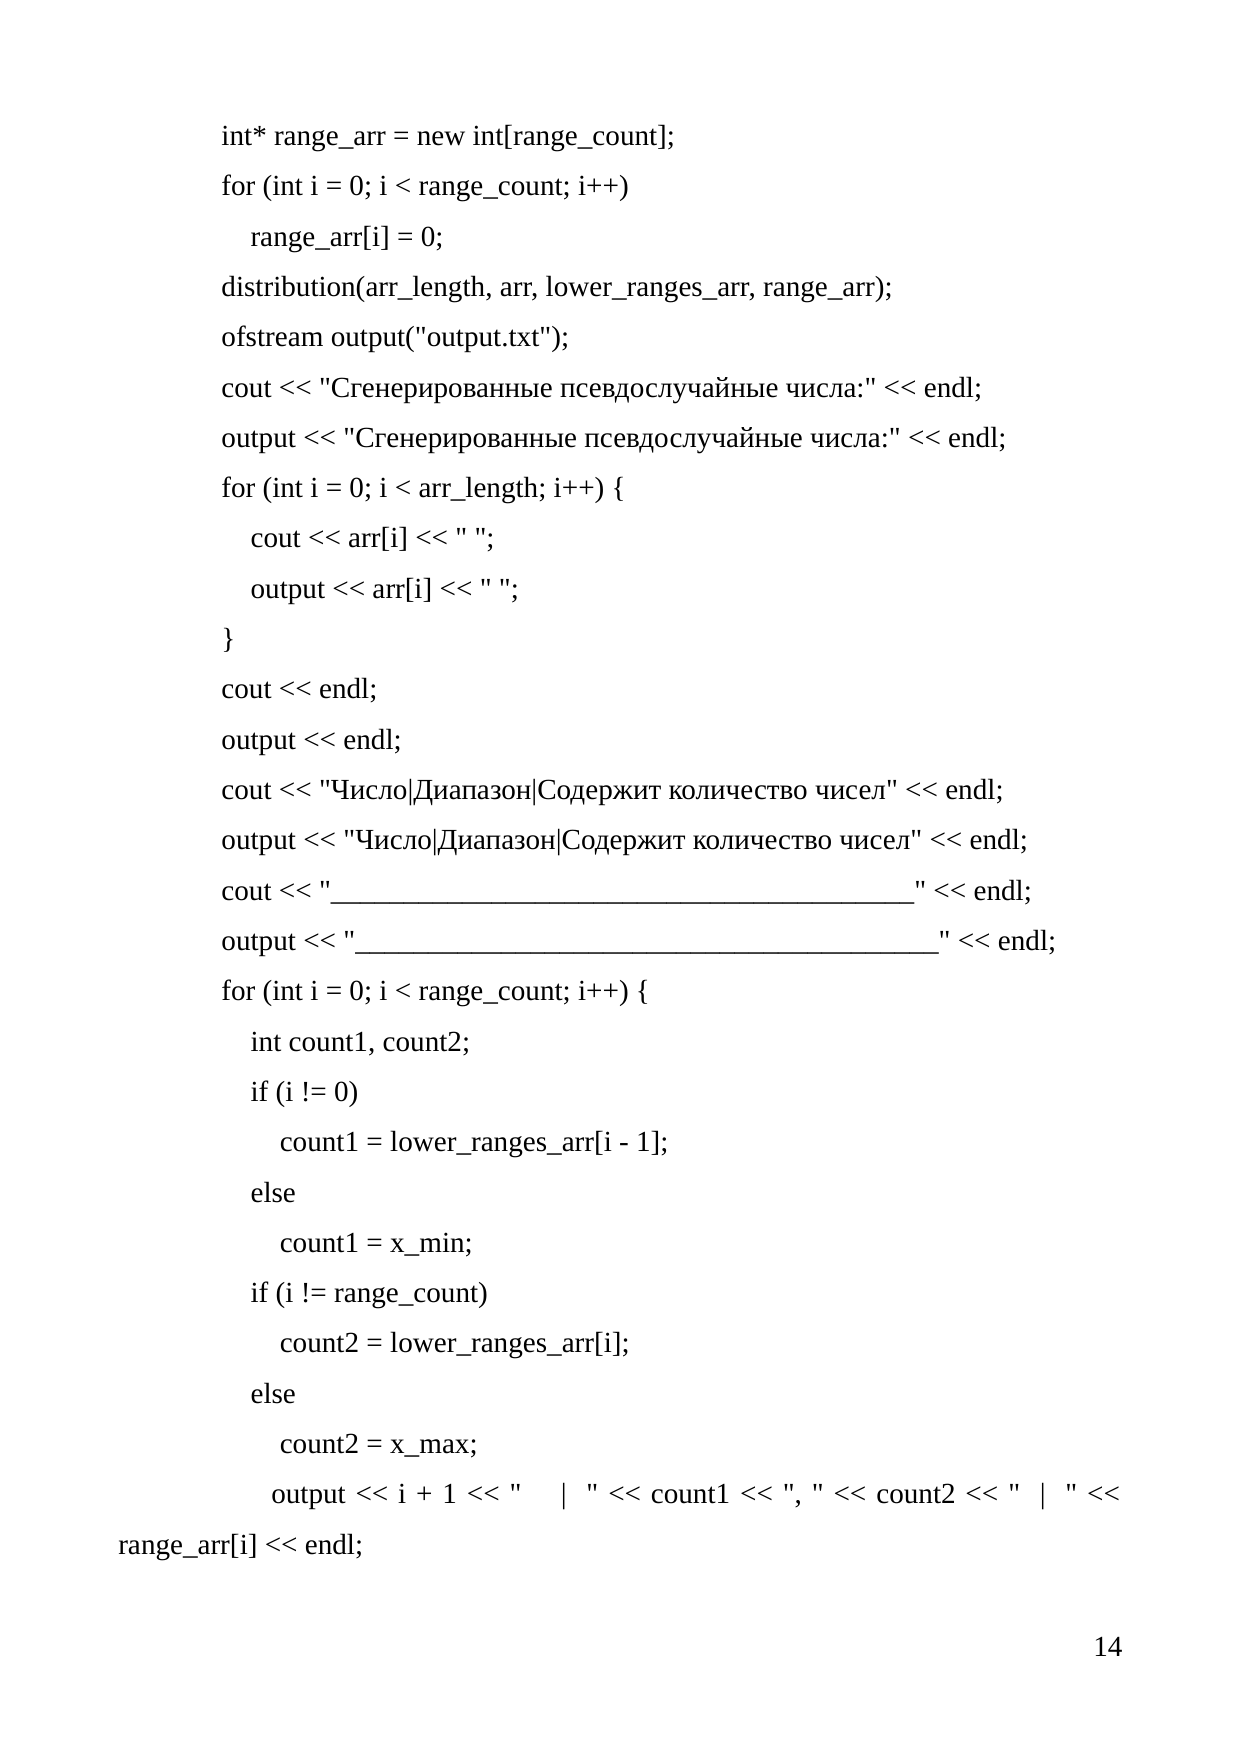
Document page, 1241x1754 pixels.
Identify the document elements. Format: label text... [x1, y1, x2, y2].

text if (i != 0) [118, 1074, 1122, 1108]
text output << endl; [118, 722, 1122, 755]
text int* range_arr = new int[range_count]; [118, 118, 1122, 152]
text for (int i = 0; i < arr_length; i++) { [118, 470, 1122, 504]
text count1 = lower_ranges_arr[i - 1]; [118, 1124, 1122, 1158]
text range_arr[i] = 0; [118, 219, 1122, 252]
text output << i + 1 << " | " << count1 << ", " << count2 << " | " << range_arr[i] << endl; [118, 1477, 1122, 1560]
text output << "________________________________________" << endl; [118, 923, 1122, 957]
text cout << "Сгенерированные псевдослучайные числа:" << endl; [118, 370, 1122, 403]
text count2 = lower_ranges_arr[i]; [118, 1326, 1122, 1359]
text cout << arr[i] << " "; [118, 521, 1122, 554]
text for (int i = 0; i < range_count; i++) { [118, 973, 1122, 1007]
text cout << "Число|Диапазон|Содержит количество чисел" << endl; [118, 772, 1122, 806]
text count1 = x_min; [118, 1225, 1122, 1258]
text } [118, 621, 1122, 655]
text output << arr[i] << " "; [118, 571, 1122, 604]
text else [118, 1376, 1122, 1409]
text distribution(arr_length, arr, lower_ranges_arr, range_arr); [118, 269, 1122, 303]
text cout << endl; [118, 672, 1122, 705]
text if (i != range_count) [118, 1275, 1122, 1309]
text cout << "________________________________________" << endl; [118, 873, 1122, 906]
text int count1, count2; [118, 1024, 1122, 1057]
text output << "Сгенерированные псевдослучайные числа:" << endl; [118, 420, 1122, 453]
text for (int i = 0; i < range_count; i++) [118, 168, 1122, 202]
text else [118, 1175, 1122, 1208]
text ofstream output("output.txt"); [118, 319, 1122, 353]
text output << "Число|Диапазон|Содержит количество чисел" << endl; [118, 822, 1122, 856]
text count2 = x_max; [118, 1426, 1122, 1460]
